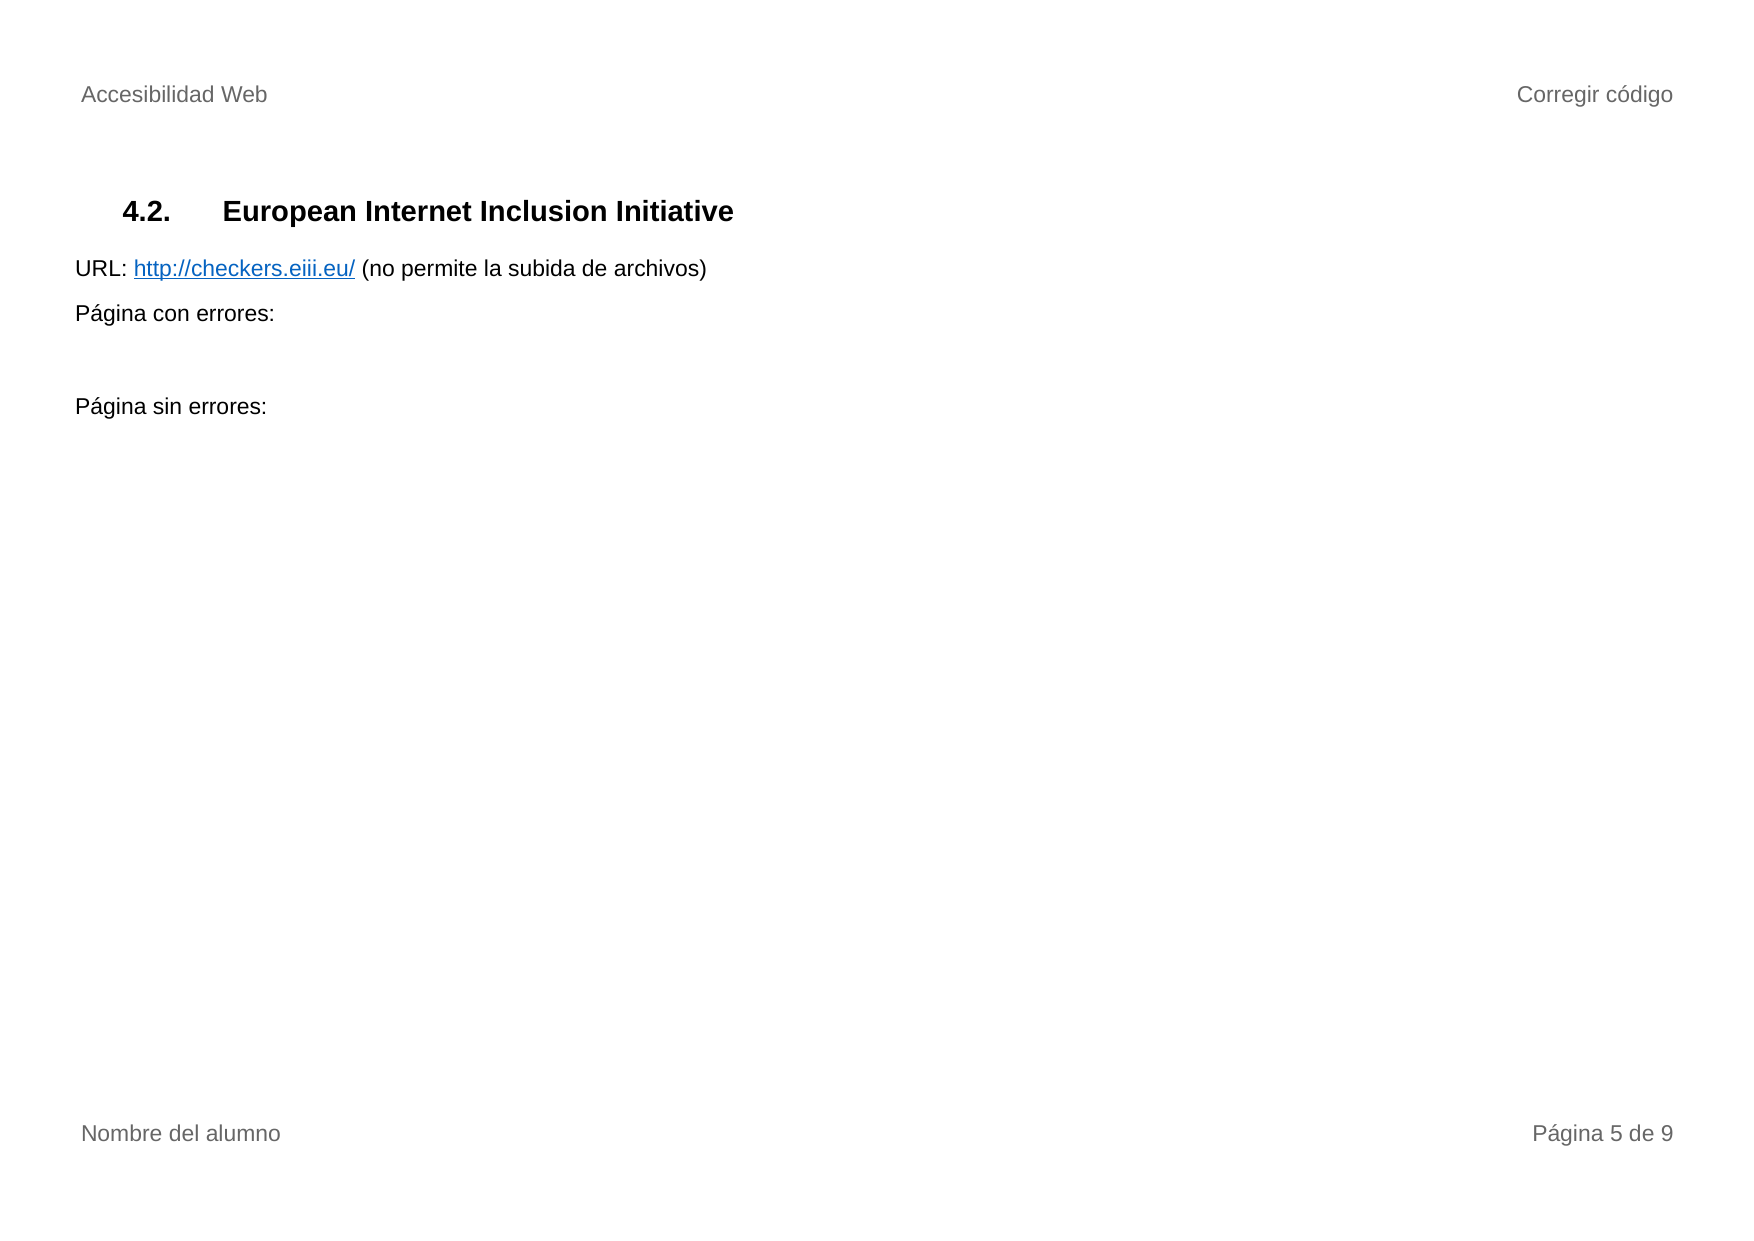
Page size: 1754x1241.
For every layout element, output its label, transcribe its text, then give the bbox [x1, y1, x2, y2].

subtitle European Internet Inclusion Initiative [122, 194, 1679, 228]
text Página sin errores: [75, 393, 1679, 419]
text URL: http://checkers.eiii.eu/ (no permite la subida de archivos) [75, 255, 1679, 282]
text Página con errores: [75, 300, 1679, 327]
